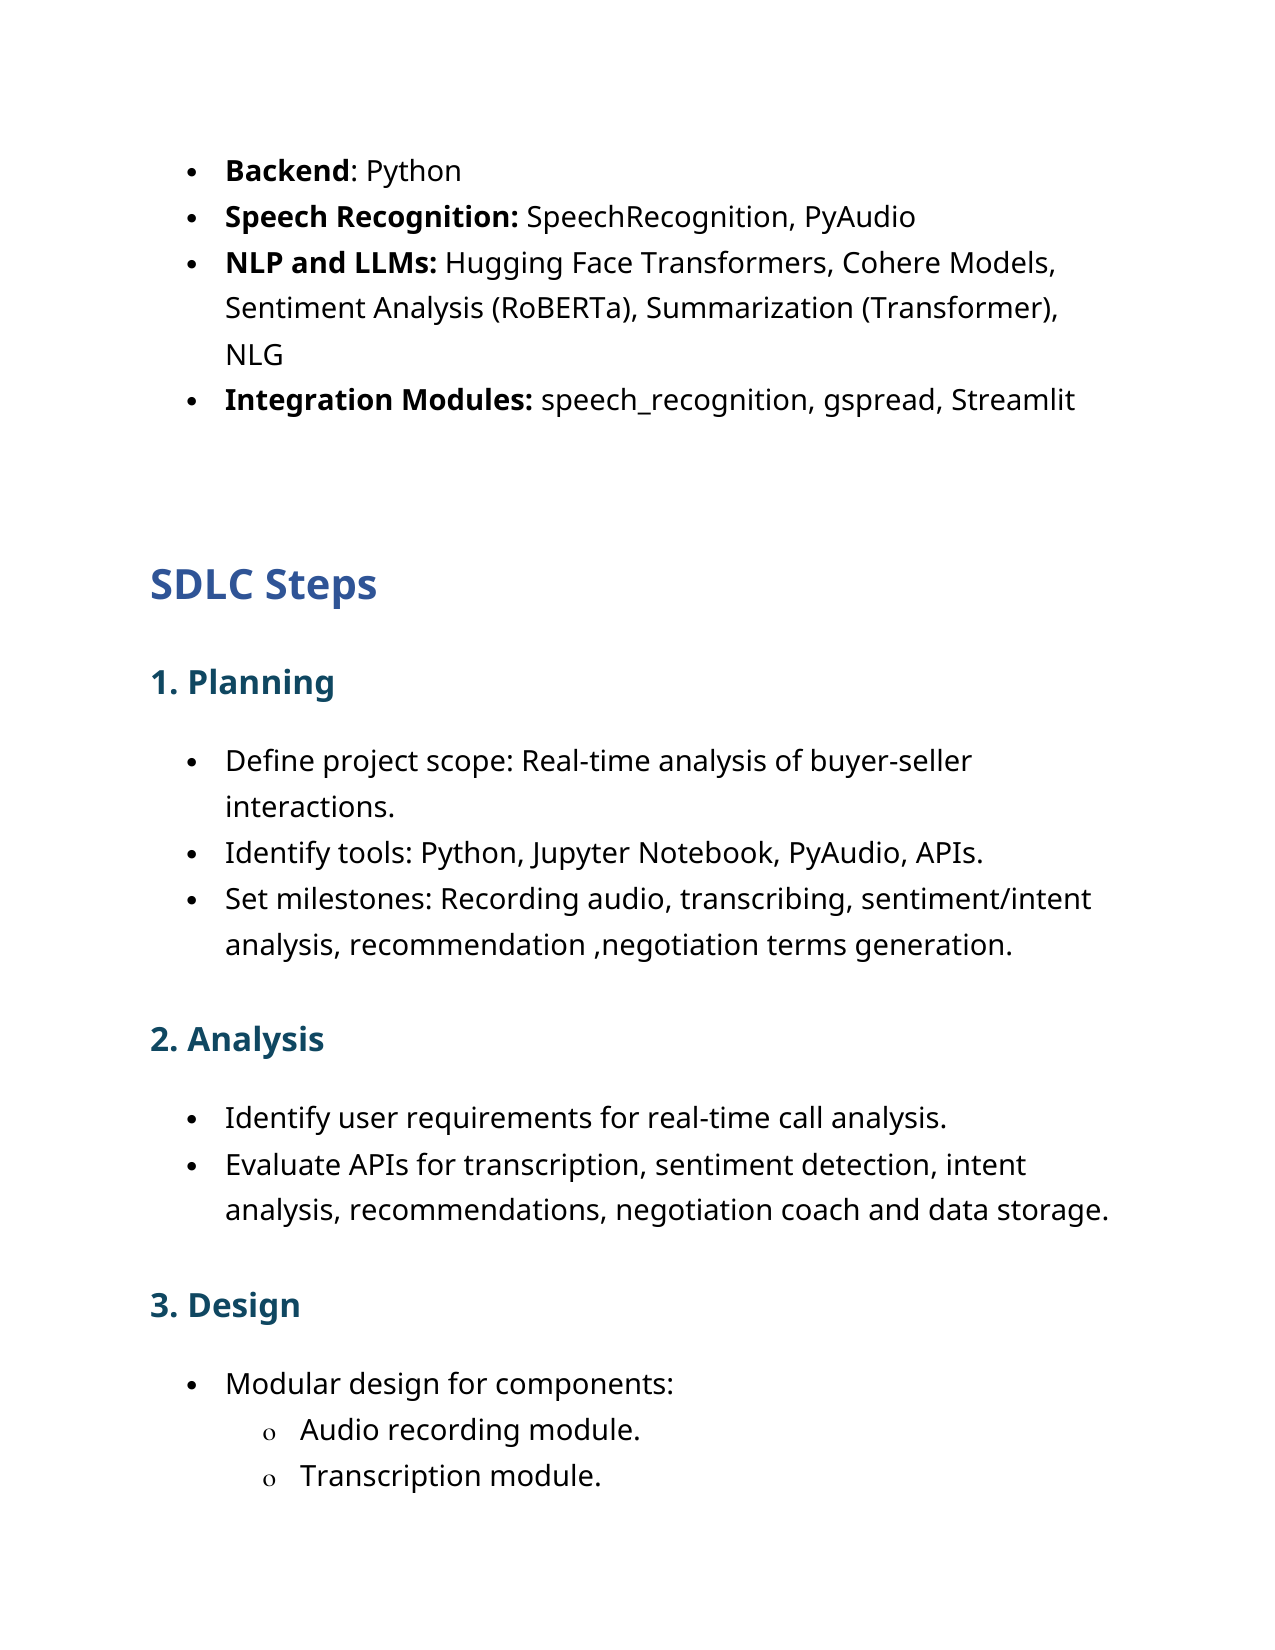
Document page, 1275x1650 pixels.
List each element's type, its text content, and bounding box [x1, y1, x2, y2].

subtitle SDLC Steps [150, 555, 1125, 612]
list Backend: Python [187, 150, 1125, 190]
list NLP and LLMs: Hugging Face Transformers, Cohere Models, Sentiment Analysis (RoBERTa), Summarization (Transformer), NLG [187, 242, 1125, 373]
list Identify tools: Python, Jupyter Notebook, PyAudio, APIs. [187, 832, 1125, 872]
list Set milestones: Recording audio, transcribing, sentiment/intent analysis, recommendation ,negotiation terms generation. [187, 878, 1125, 964]
list Define project scope: Real-time analysis of buyer-seller interactions. [187, 740, 1125, 826]
list Audio recording module. [262, 1409, 1125, 1449]
text 2. Analysis [150, 1016, 1125, 1061]
list Integration Modules: speech_recognition, gspread, Streamlit [187, 380, 1125, 419]
text 3. Design [150, 1282, 1125, 1327]
text 1. Planning [150, 658, 1125, 704]
list Identify user requirements for real-time call analysis. [187, 1098, 1125, 1137]
list Modular design for components: [187, 1363, 1125, 1403]
list Transcription module. [262, 1455, 1125, 1495]
list Evaluate APIs for transcription, sentiment detection, intent analysis, recommendations, negotiation coach and data storage. [187, 1144, 1125, 1229]
list Speech Recognition: SpeechRecognition, PyAudio [187, 196, 1125, 236]
